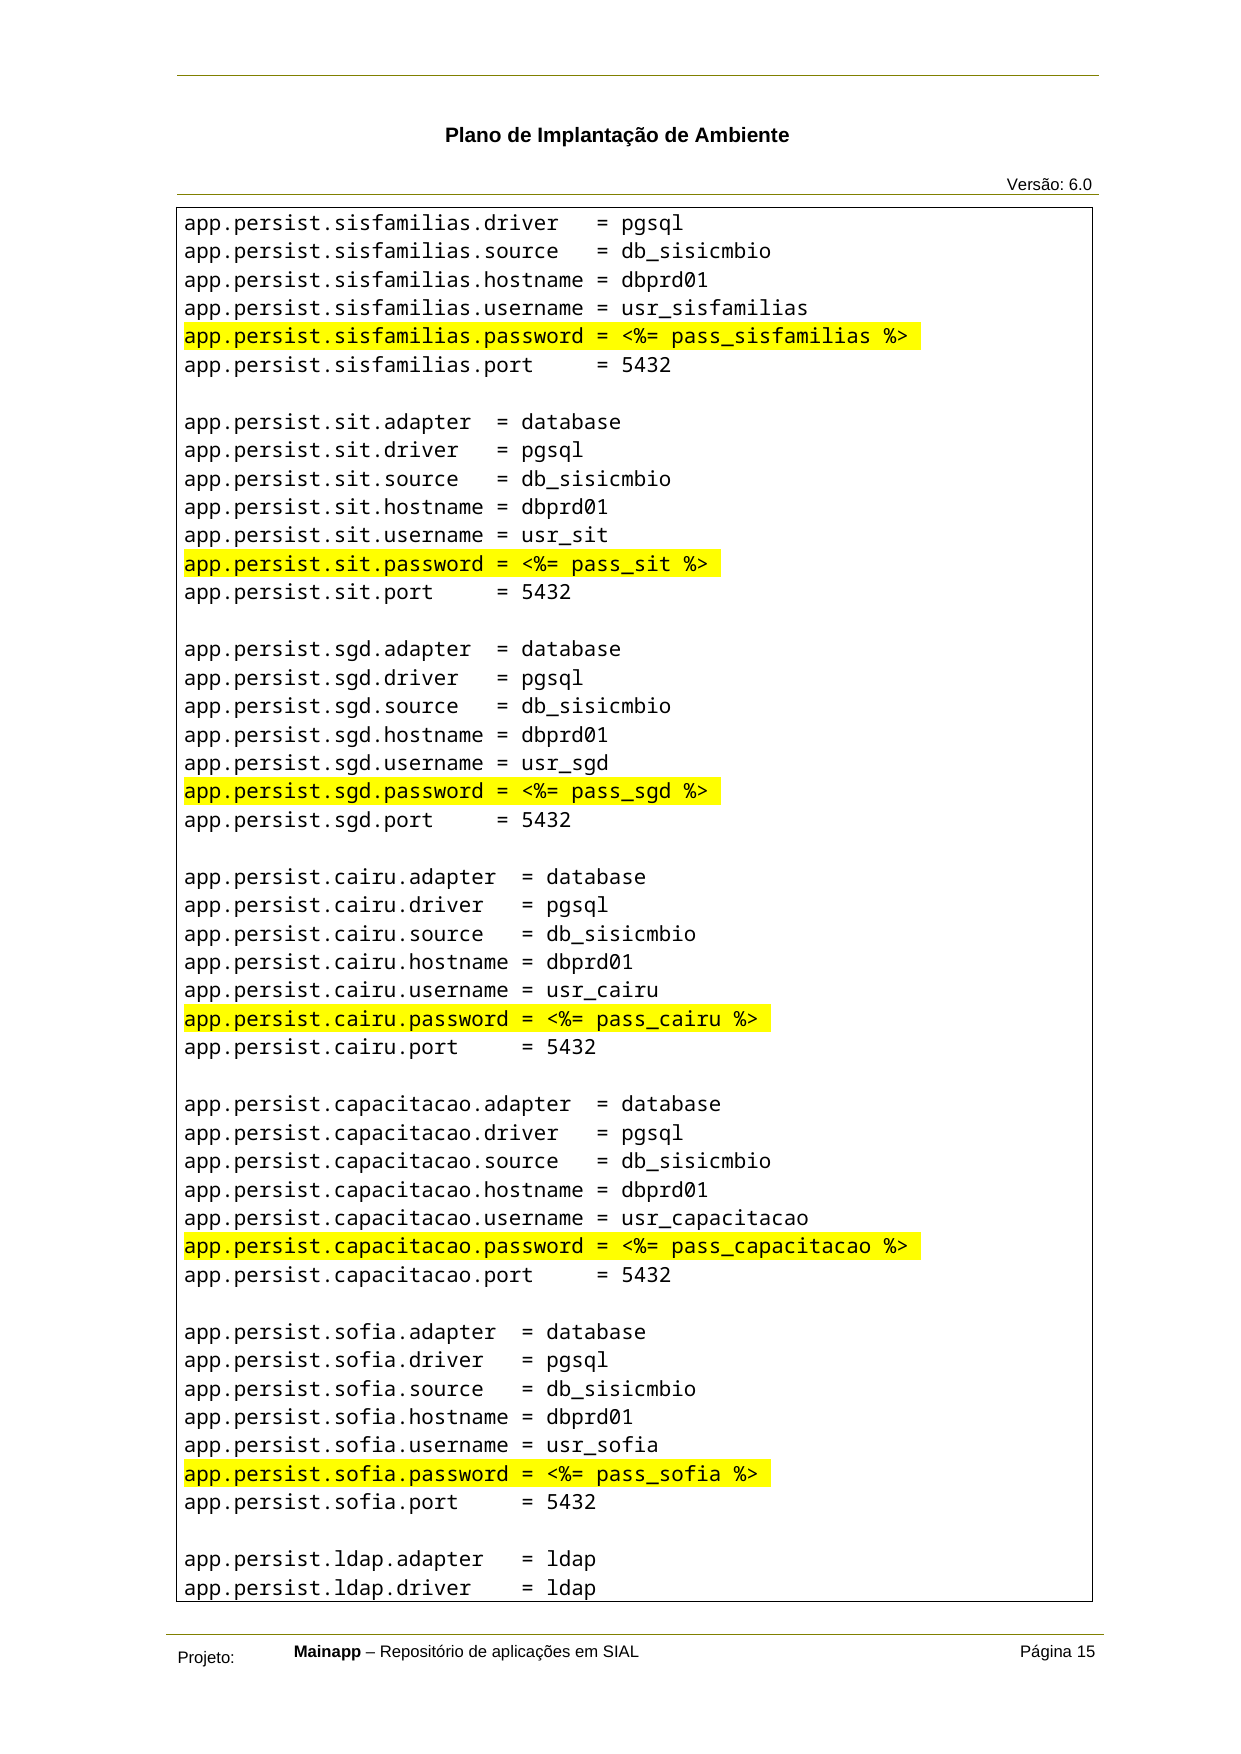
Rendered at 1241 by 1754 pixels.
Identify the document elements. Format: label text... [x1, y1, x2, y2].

table_cell app.persist.sisfamilias.driver = pgsql app.persist.sisfamilias.source = db_sisicmbio app.persist.sisfamilias.hostname = dbprd01 app.persist.sisfamilias.username = usr_sisfamilias app.persist.sisfamilias.password = <%= pass_sisfamilias %> app.persist.sisfamilias.port = 5432 app.persist.sit.adapter = database app.persist.sit.driver = pgsql app.persist.sit.source = db_sisicmbio app.persist.sit.hostname = dbprd01 app.persist.sit.username = usr_sit app.persist.sit.password = <%= pass_sit %> app.persist.sit.port = 5432 app.persist.sgd.adapter = database app.persist.sgd.driver = pgsql app.persist.sgd.source = db_sisicmbio app.persist.sgd.hostname = dbprd01 app.persist.sgd.username = usr_sgd app.persist.sgd.password = <%= pass_sgd %> app.persist.sgd.port = 5432 app.persist.cairu.adapter = database app.persist.cairu.driver = pgsql app.persist.cairu.source = db_sisicmbio app.persist.cairu.hostname = dbprd01 app.persist.cairu.username = usr_cairu app.persist.cairu.password = <%= pass_cairu %> app.persist.cairu.port = 5432 app.persist.capacitacao.adapter = database app.persist.capacitacao.driver = pgsql app.persist.capacitacao.source = db_sisicmbio app.persist.capacitacao.hostname = dbprd01 app.persist.capacitacao.username = usr_capacitacao app.persist.capacitacao.password = <%= pass_capacitacao %> app.persist.capacitacao.port = 5432 app.persist.sofia.adapter = database app.persist.sofia.driver = pgsql app.persist.sofia.source = db_sisicmbio app.persist.sofia.hostname = dbprd01 app.persist.sofia.username = usr_sofia app.persist.sofia.password = <%= pass_sofia %> app.persist.sofia.port = 5432 app.persist.ldap.adapter = ldap app.persist.ldap.driver = ldap [177, 208, 1092, 1601]
